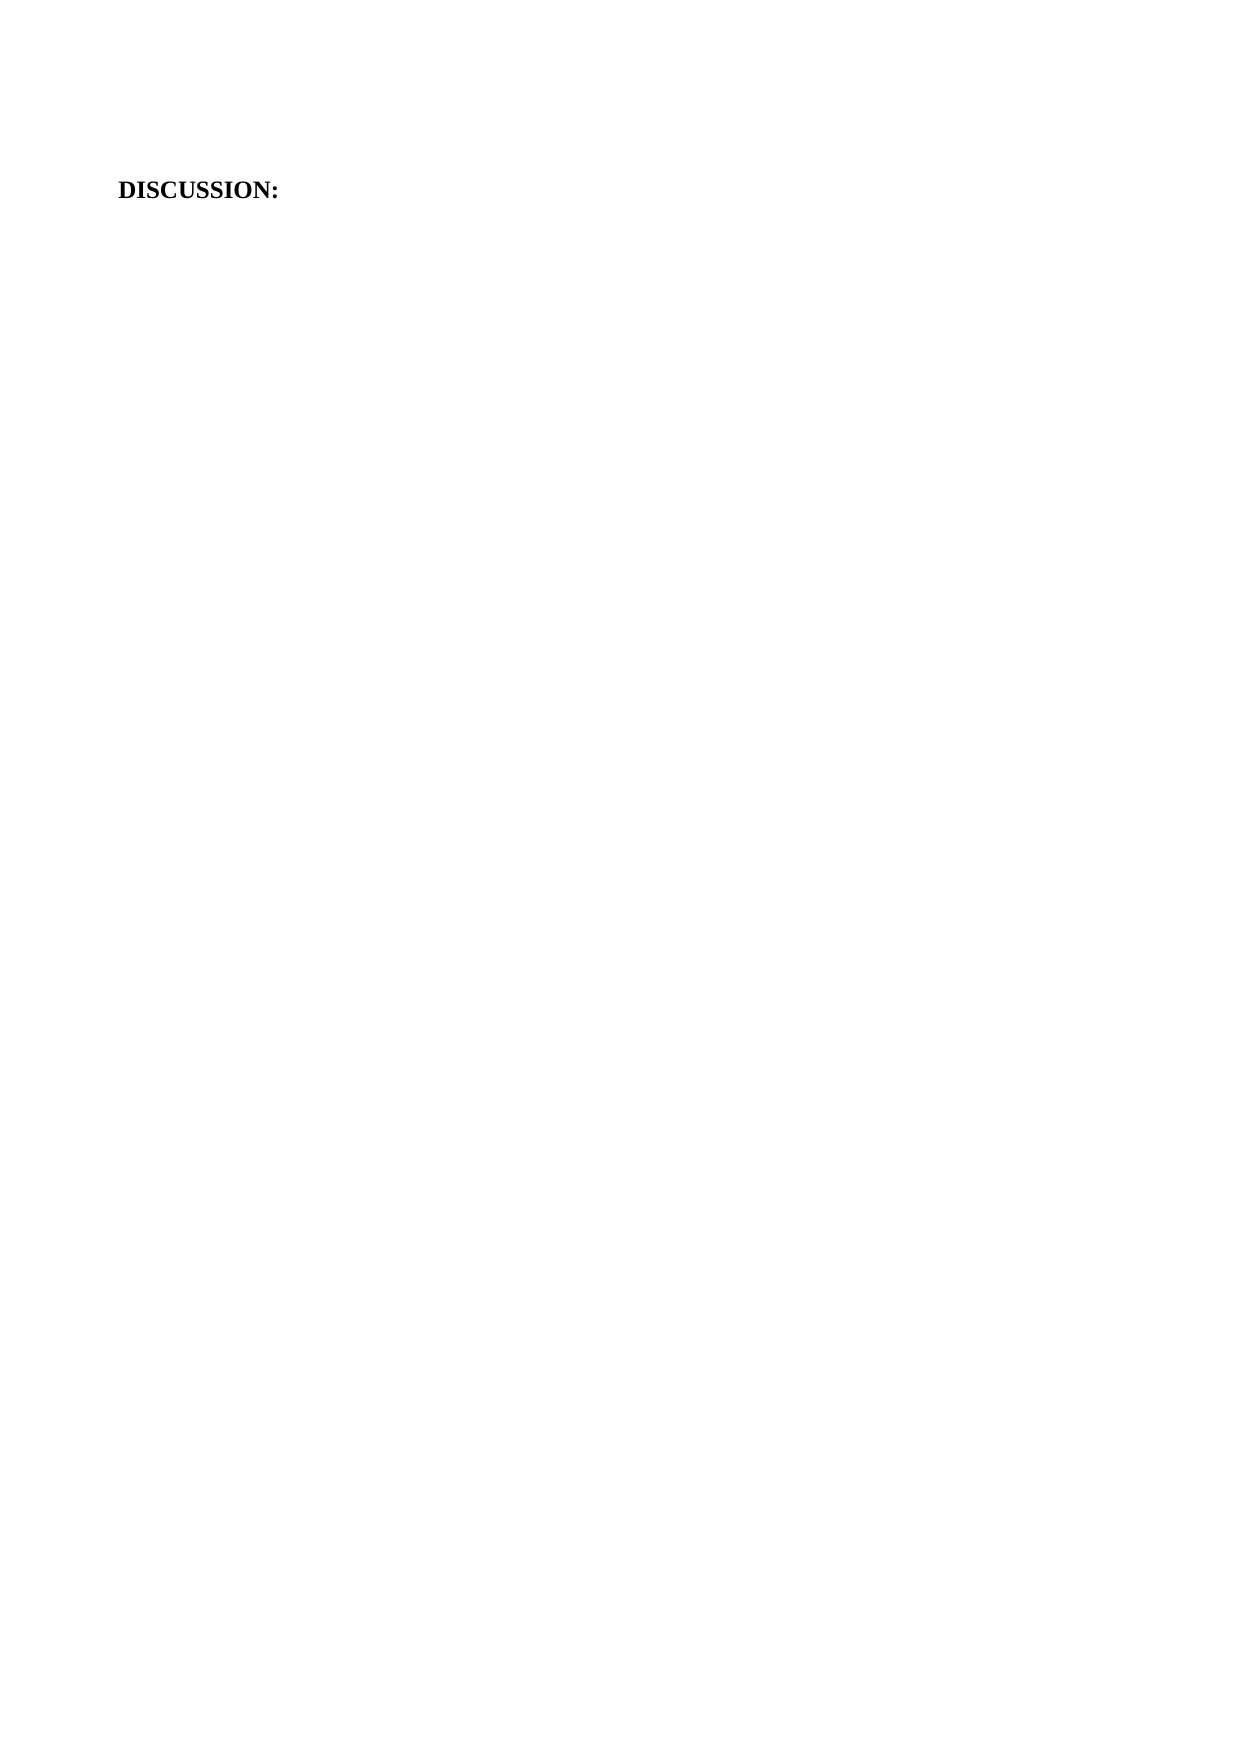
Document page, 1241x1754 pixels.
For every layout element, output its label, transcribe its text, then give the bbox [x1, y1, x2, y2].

text DISCUSSION: [118, 176, 1122, 204]
